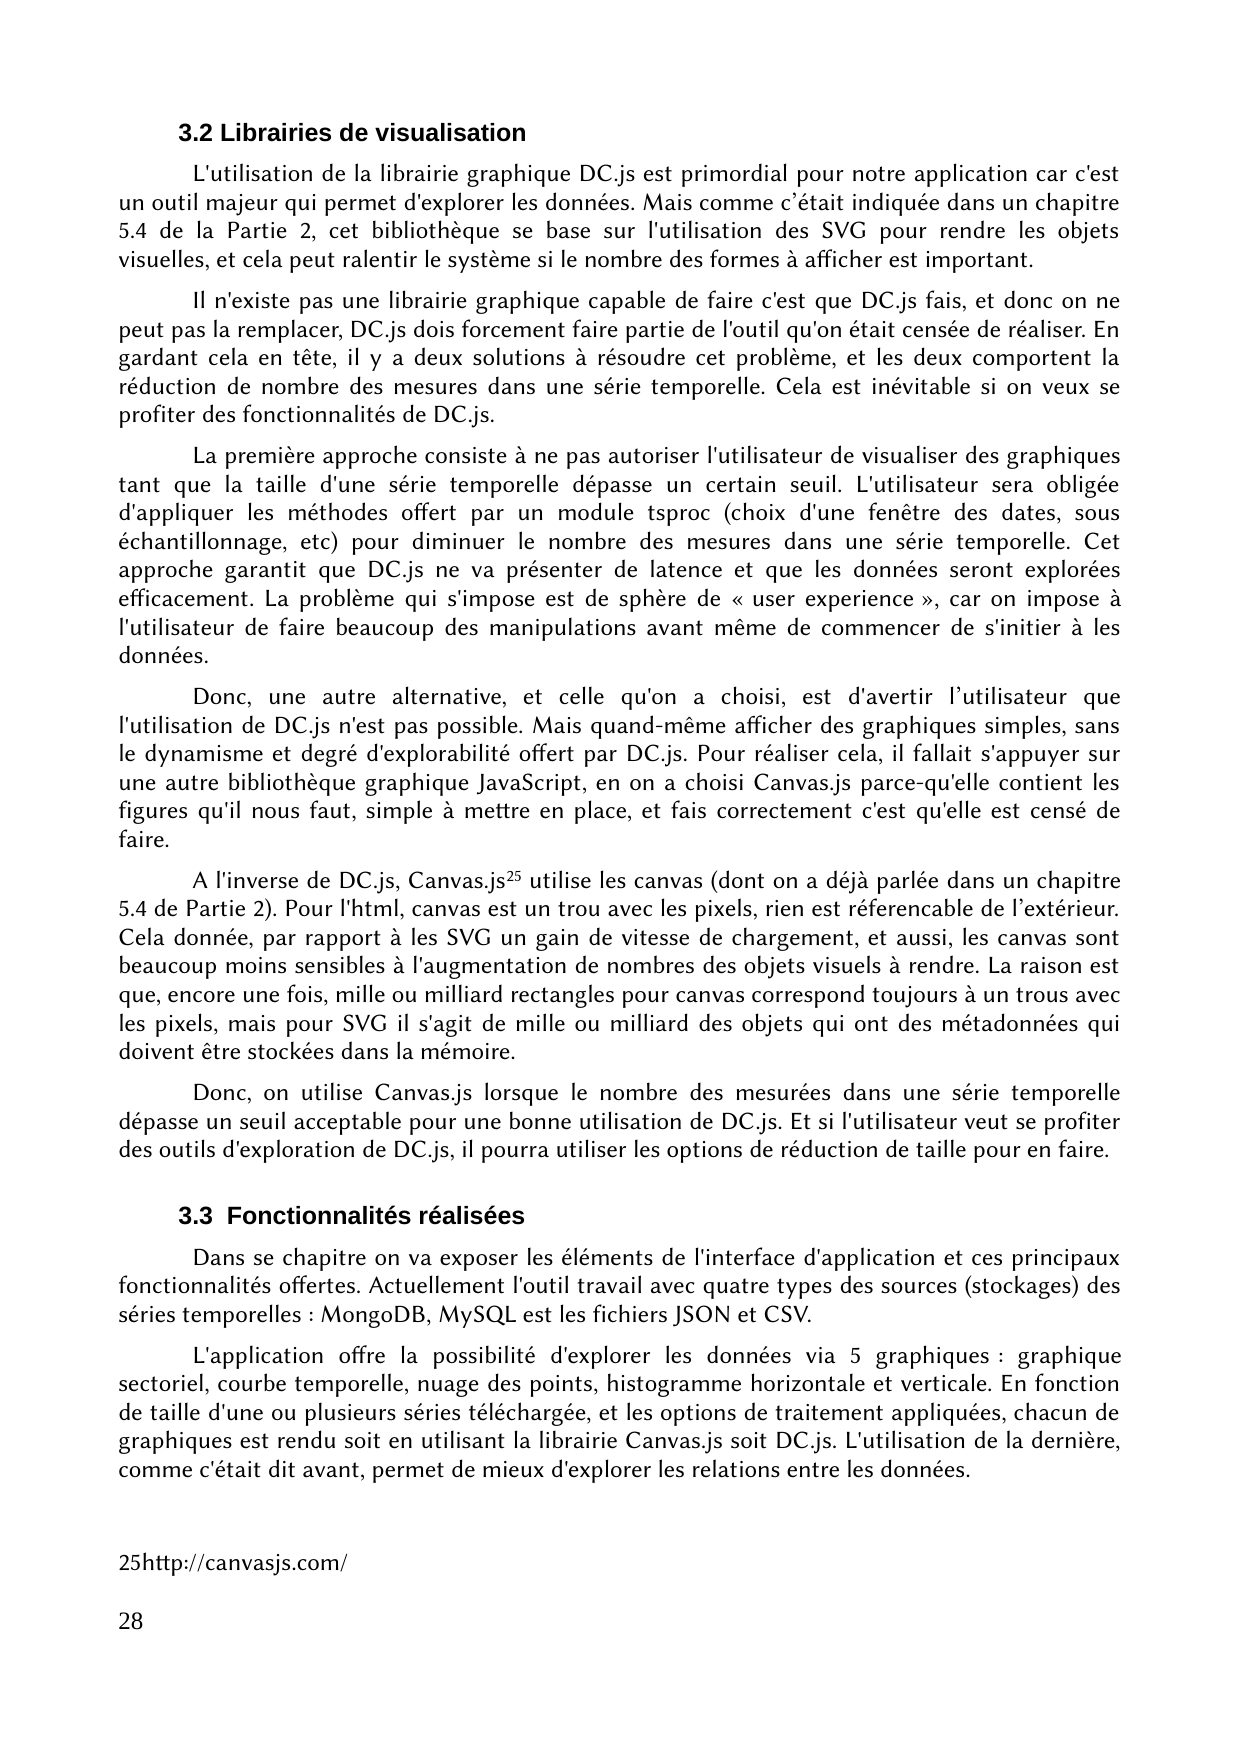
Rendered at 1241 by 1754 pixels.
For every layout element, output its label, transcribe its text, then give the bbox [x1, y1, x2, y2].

text La première approche consiste à ne pas autoriser l'utilisateur de visualiser des graphiques tant que la taille d'une série temporelle dépasse un certain seuil. L'utilisateur sera obligée d'appliquer les méthodes offert par un module tsproc (choix d'une fenêtre des dates, sous échantillonnage, etc) pour diminuer le nombre des mesures dans une série temporelle. Cet approche garantit que DC.js ne va présenter de latence et que les données seront explorées efficacement. La problème qui s'impose est de sphère de « user experience », car on impose à l'utilisateur de faire beaucoup des manipulations avant même de commencer de s'initier à les données. [118, 441, 1122, 669]
text Dans se chapitre on va exposer les éléments de l'interface d'application et ces principaux fonctionnalités offertes. Actuellement l'outil travail avec quatre types des sources (stockages) des séries temporelles : MongoDB, MySQL est les fichiers JSON et CSV. [118, 1242, 1122, 1328]
text A l'inverse de DC.js, Canvas.js utilise les canvas (dont on a déjà parlée dans un chapitre 5.4 de Partie 2). Pour l'html, canvas est un trou avec les pixels, rien est réferencable de l’extérieur. Cela donnée, par rapport à les SVG un gain de vitesse de chargement, et aussi, les canvas sont beaucoup moins sensibles à l'augmentation de nombres des objets visuels à rendre. La raison est que, encore une fois, mille ou milliard rectangles pour canvas correspond toujours à un trous avec les pixels, mais pour SVG il s'agit de mille ou milliard des objets qui ont des métadonnées qui doivent être stockées dans la mémoire. [118, 866, 1122, 1066]
subtitle Librairies de visualisation [118, 118, 1122, 147]
text Donc, on utilise Canvas.js lorsque le nombre des mesurées dans une série temporelle dépasse un seuil acceptable pour une bonne utilisation de DC.js. Et si l'utilisateur veut se profiter des outils d'exploration de DC.js, il pourra utiliser les options de réduction de taille pour en faire. [118, 1078, 1122, 1164]
text L'application offre la possibilité d'explorer les données via 5 graphiques : graphique sectoriel, courbe temporelle, nuage des points, histogramme horizontale et verticale. En fonction de taille d'une ou plusieurs séries téléchargée, et les options de traitement appliquées, chacun de graphiques est rendu soit en utilisant la librairie Canvas.js soit DC.js. L'utilisation de la dernière, comme c'était dit avant, permet de mieux d'explorer les relations entre les données. [118, 1341, 1122, 1483]
text Il n'existe pas une librairie graphique capable de faire c'est que DC.js fais, et donc on ne peut pas la remplacer, DC.js dois forcement faire partie de l'outil qu'on était censée de réaliser. En gardant cela en tête, il y a deux solutions à résoudre cet problème, et les deux comportent la réduction de nombre des mesures dans une série temporelle. Cela est inévitable si on veux se profiter des fonctionnalités de DC.js. [118, 286, 1122, 429]
text http://canvasjs.com/ [118, 1548, 1122, 1577]
subtitle Fonctionnalités réalisées [118, 1201, 1122, 1230]
text L'utilisation de la librairie graphique DC.js est primordial pour notre application car c'est un outil majeur qui permet d'explorer les données. Mais comme c’était indiquée dans un chapitre 5.4 de la Partie 2, cet bibliothèque se base sur l'utilisation des SVG pour rendre les objets visuelles, et cela peut ralentir le système si le nombre des formes à afficher est important. [118, 159, 1122, 273]
text Donc, une autre alternative, et celle qu'on a choisi, est d'avertir l’utilisateur que l'utilisation de DC.js n'est pas possible. Mais quand-même afficher des graphiques simples, sans le dynamisme et degré d'explorabilité offert par DC.js. Pour réaliser cela, il fallait s'appuyer sur une autre bibliothèque graphique JavaScript, en on a choisi Canvas.js parce-qu'elle contient les figures qu'il nous faut, simple à mettre en place, et fais correctement c'est qu'elle est censé de faire. [118, 682, 1122, 853]
